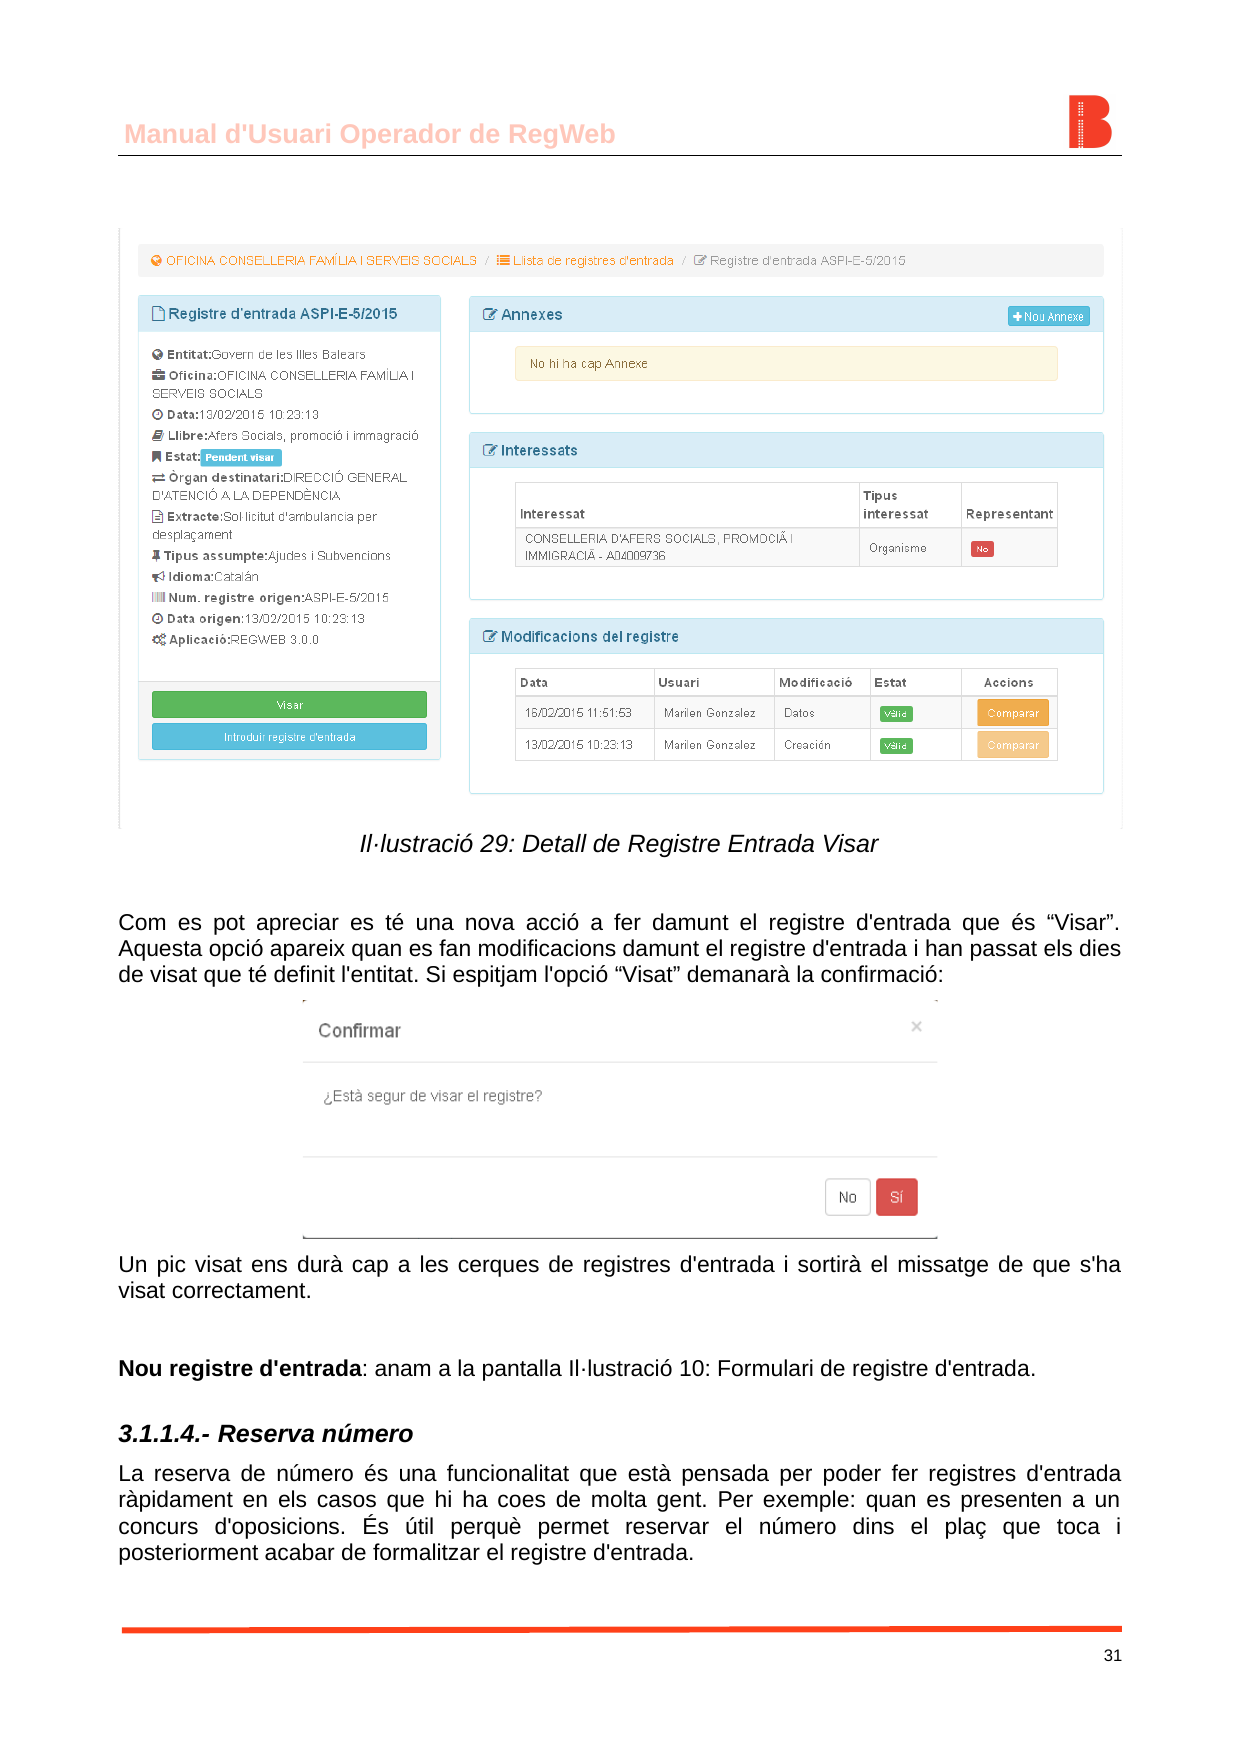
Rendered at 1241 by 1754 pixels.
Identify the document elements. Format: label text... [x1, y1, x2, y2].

picture [118, 228, 1123, 829]
picture [1063, 94, 1117, 150]
picture [302, 1000, 938, 1239]
text Nou registre d'entrada: anam a la pantalla Il·lustració 10: Formulari de registre d'entrada. [118, 1355, 1122, 1381]
text Un pic visat ens durà cap a les cerques de registres d'entrada i sortirà el missatge de que s'ha visat correctament. [118, 1251, 1122, 1303]
text Il·lustració 29: Detall de Registre Entrada Visar [118, 829, 1122, 857]
text La reserva de número és una funcionalitat que està pensada per poder fer registres d'entrada ràpidament en els casos que hi ha coes de molta gent. Per exemple: quan es presenten a un concurs d'oposicions. És útil perquè permet reservar el número dins el plaç que toca i posteriorment acabar de formalitzar el registre d'entrada. [118, 1460, 1122, 1565]
subtitle Reserva número [118, 1419, 1122, 1447]
text Com es pot apreciar es té una nova acció a fer damunt el registre d'entrada que és “Visar”. Aquesta opció apareix quan es fan modificacions damunt el registre d'entrada i han passat els dies de visat que té definit l'entitat. Si espitjam l'opció “Visat” demanarà la confirmació: [118, 909, 1122, 988]
